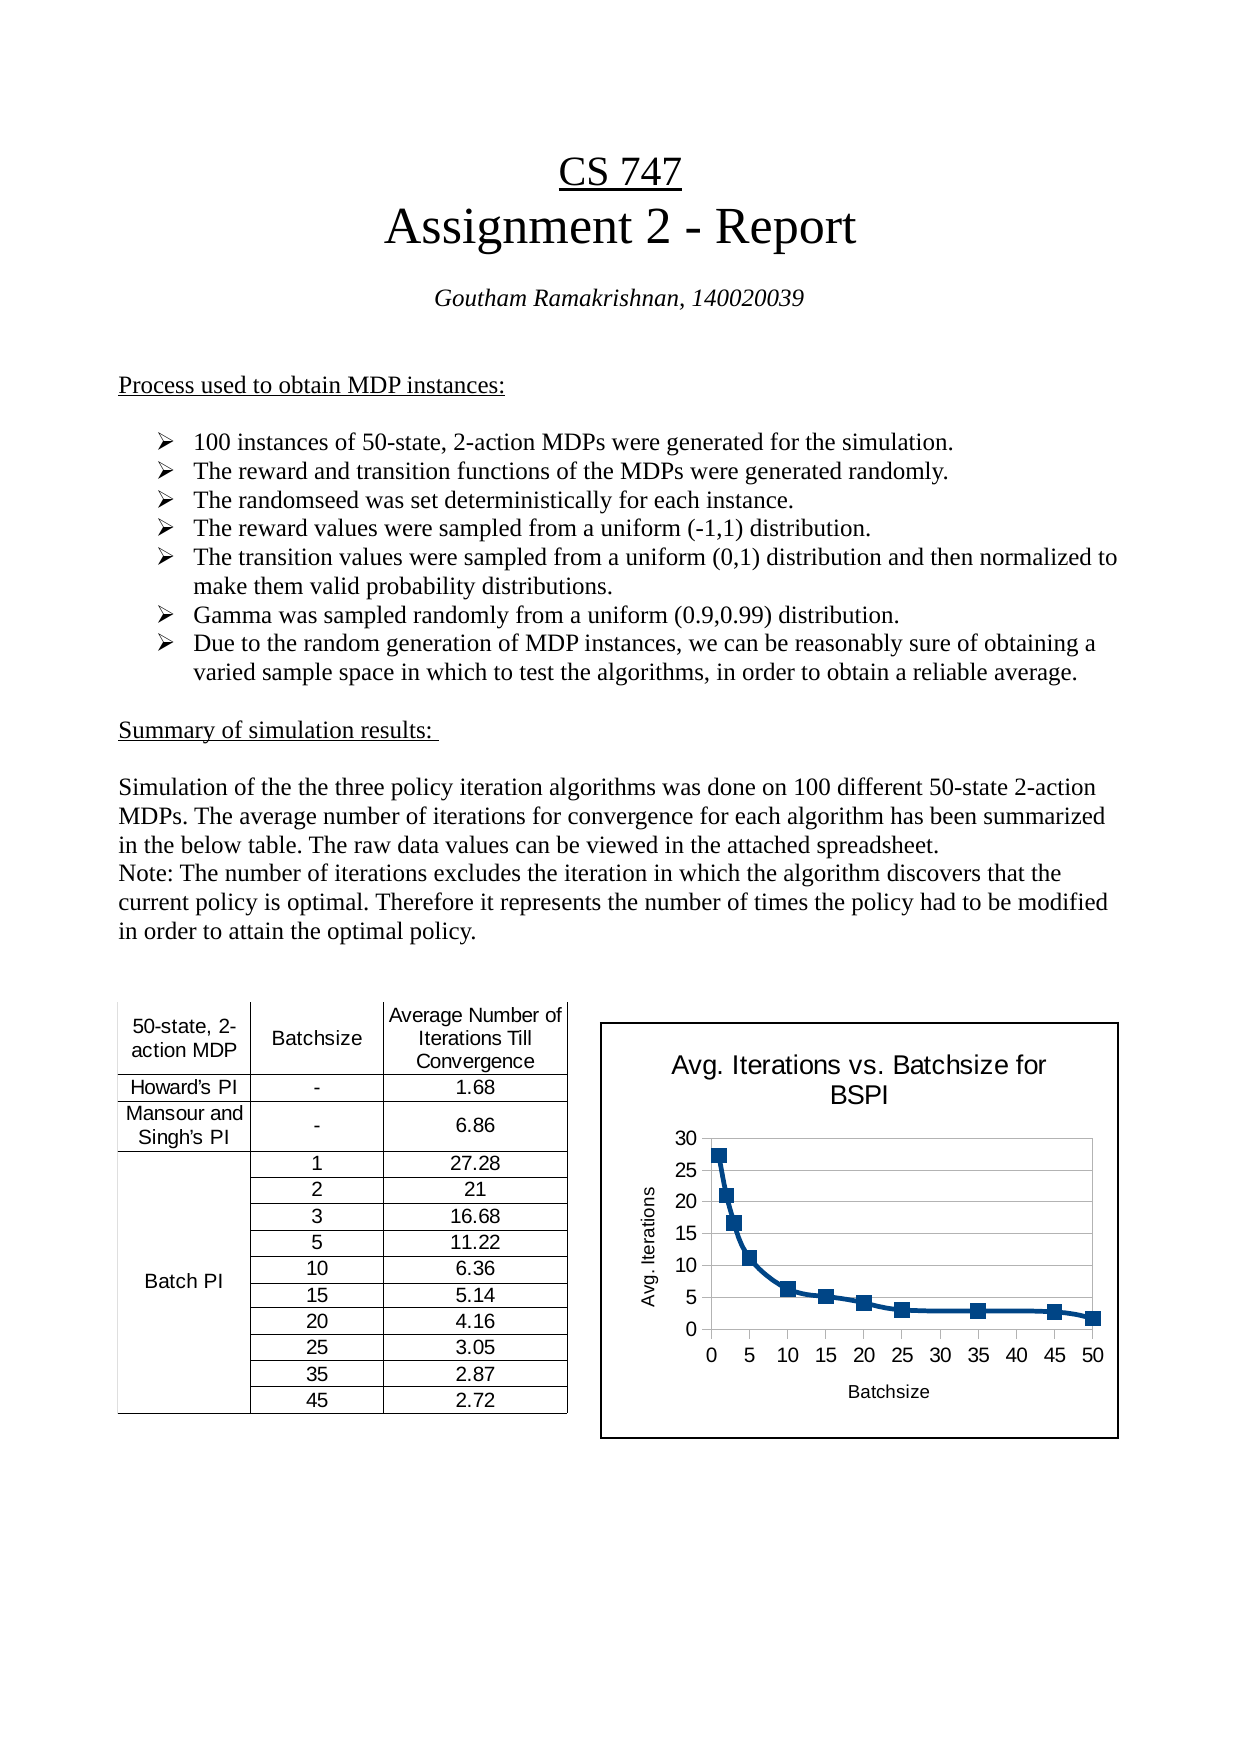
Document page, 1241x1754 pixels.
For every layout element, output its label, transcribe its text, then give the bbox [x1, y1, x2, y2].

list 100 instances of 50-state, 2-action MDPs were generated for the simulation. [156, 427, 1122, 456]
list Due to the random generation of MDP instances, we can be reasonably sure of obtaining a varied sample space in which to test the algorithms, in order to obtain a reliable average. [156, 628, 1122, 686]
text Assignment 2 - Report [118, 195, 1122, 255]
text Summary of simulation results: [118, 715, 1122, 743]
list The reward and transition functions of the MDPs were generated randomly. [156, 456, 1122, 485]
list Gamma was sampled randomly from a uniform (0.9,0.99) distribution. [156, 600, 1122, 628]
text CS 747 [118, 147, 1122, 195]
list The reward values were sampled from a uniform (-1,1) distribution. [156, 513, 1122, 542]
text Process used to obtain MDP instances: [118, 370, 1122, 398]
text Simulation of the the three policy iteration algorithms was done on 100 different 50-state 2-action MDPs. The average number of iterations for convergence for each algorithm has been summarized in the below table. The raw data values can be viewed in the attached spreadsheet. [118, 772, 1122, 858]
list The transition values were sampled from a uniform (0,1) distribution and then normalized to make them valid probability distributions. [156, 542, 1122, 600]
text Goutham Ramakrishnan, 140020039 [118, 283, 1122, 312]
text Note: The number of iterations excludes the iteration in which the algorithm discovers that the current policy is optimal. Therefore it represents the number of times the policy had to be modified in order to attain the optimal policy. [118, 858, 1122, 945]
list The randomseed was set deterministically for each instance. [156, 485, 1122, 513]
